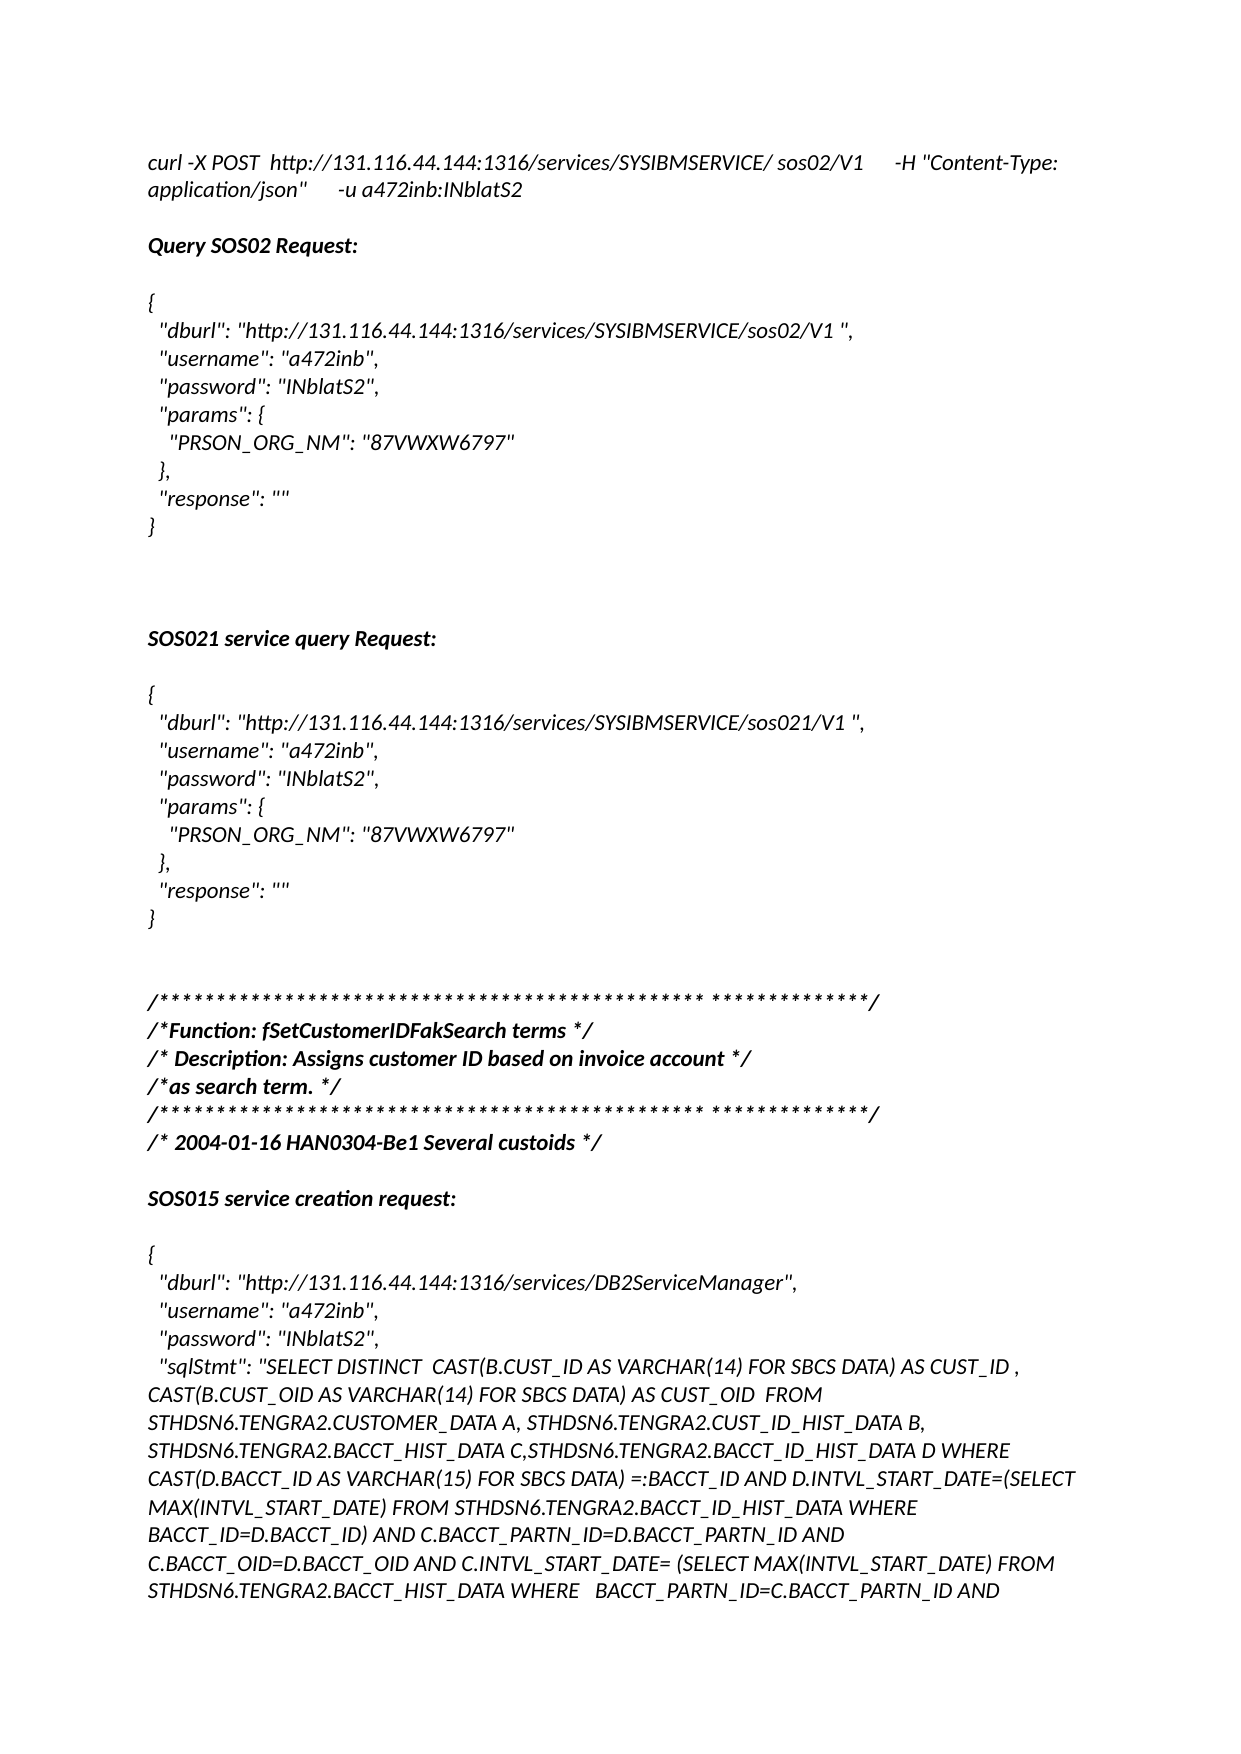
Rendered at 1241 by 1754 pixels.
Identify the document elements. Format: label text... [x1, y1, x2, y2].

text "params": { [148, 400, 1093, 428]
text "PRSON_ORG_NM": "87VWXW6797" [148, 820, 1093, 848]
text /************************************************ **************/ [148, 1100, 1093, 1128]
text /*as search term. */ [148, 1072, 1093, 1100]
text "dburl": "http://131.116.44.144:1316/services/DB2ServiceManager", [148, 1268, 1093, 1296]
text /* Description: Assigns customer ID based on invoice account */ [148, 1044, 1093, 1072]
text "sqlStmt": "SELECT DISTINCT CAST(B.CUST_ID AS VARCHAR(14) FOR SBCS DATA) AS CUST_ID , CAST(B.CUST_OID AS VARCHAR(14) FOR SBCS DATA) AS CUST_OID FROM STHDSN6.TENGRA2.CUSTOMER_DATA A, STHDSN6.TENGRA2.CUST_ID_HIST_DATA B, STHDSN6.TENGRA2.BACCT_HIST_DATA C,STHDSN6.TENGRA2.BACCT_ID_HIST_DATA D WHERE CAST(D.BACCT_ID AS VARCHAR(15) FOR SBCS DATA) =:BACCT_ID AND D.INTVL_START_DATE=(SELECT MAX(INTVL_START_DATE) FROM STHDSN6.TENGRA2.BACCT_ID_HIST_DATA WHERE BACCT_ID=D.BACCT_ID) AND C.BACCT_PARTN_ID=D.BACCT_PARTN_ID AND C.BACCT_OID=D.BACCT_OID AND C.INTVL_START_DATE= (SELECT MAX(INTVL_START_DATE) FROM STHDSN6.TENGRA2.BACCT_HIST_DATA WHERE BACCT_PARTN_ID=C.BACCT_PARTN_ID AND [148, 1352, 1093, 1605]
text "PRSON_ORG_NM": "87VWXW6797" [148, 428, 1093, 456]
text /* 2004-01-16 HAN0304-Be1 Several custoids */ [148, 1128, 1093, 1156]
text /*Function: fSetCustomerIDFakSearch terms */ [148, 1016, 1093, 1044]
text Query SOS02 Request: [148, 232, 1093, 260]
text { [148, 288, 1093, 316]
text /************************************************ **************/ [148, 988, 1093, 1016]
text } [148, 512, 1093, 540]
text "response": "" [148, 876, 1093, 904]
text "response": "" [148, 484, 1093, 512]
text "username": "a472inb", [148, 344, 1093, 372]
text "username": "a472inb", [148, 1296, 1093, 1324]
text "username": "a472inb", [148, 736, 1093, 764]
text curl -X POST http://131.116.44.144:1316/services/SYSIBMSERVICE/ sos02/V1 -H "Content-Type: application/json" -u a472inb:INblatS2 [148, 148, 1093, 204]
text "password": "INblatS2", [148, 372, 1093, 400]
text SOS021 service query Request: [148, 624, 1093, 652]
text "password": "INblatS2", [148, 1324, 1093, 1352]
text "password": "INblatS2", [148, 764, 1093, 792]
text }, [148, 848, 1093, 876]
text SOS015 service creation request: [148, 1184, 1093, 1212]
text { [148, 1240, 1093, 1268]
text "dburl": "http://131.116.44.144:1316/services/SYSIBMSERVICE/sos021/V1 ", [148, 708, 1093, 736]
text }, [148, 456, 1093, 484]
text } [148, 904, 1093, 932]
text "params": { [148, 792, 1093, 820]
text "dburl": "http://131.116.44.144:1316/services/SYSIBMSERVICE/sos02/V1 ", [148, 316, 1093, 344]
text { [148, 680, 1093, 708]
